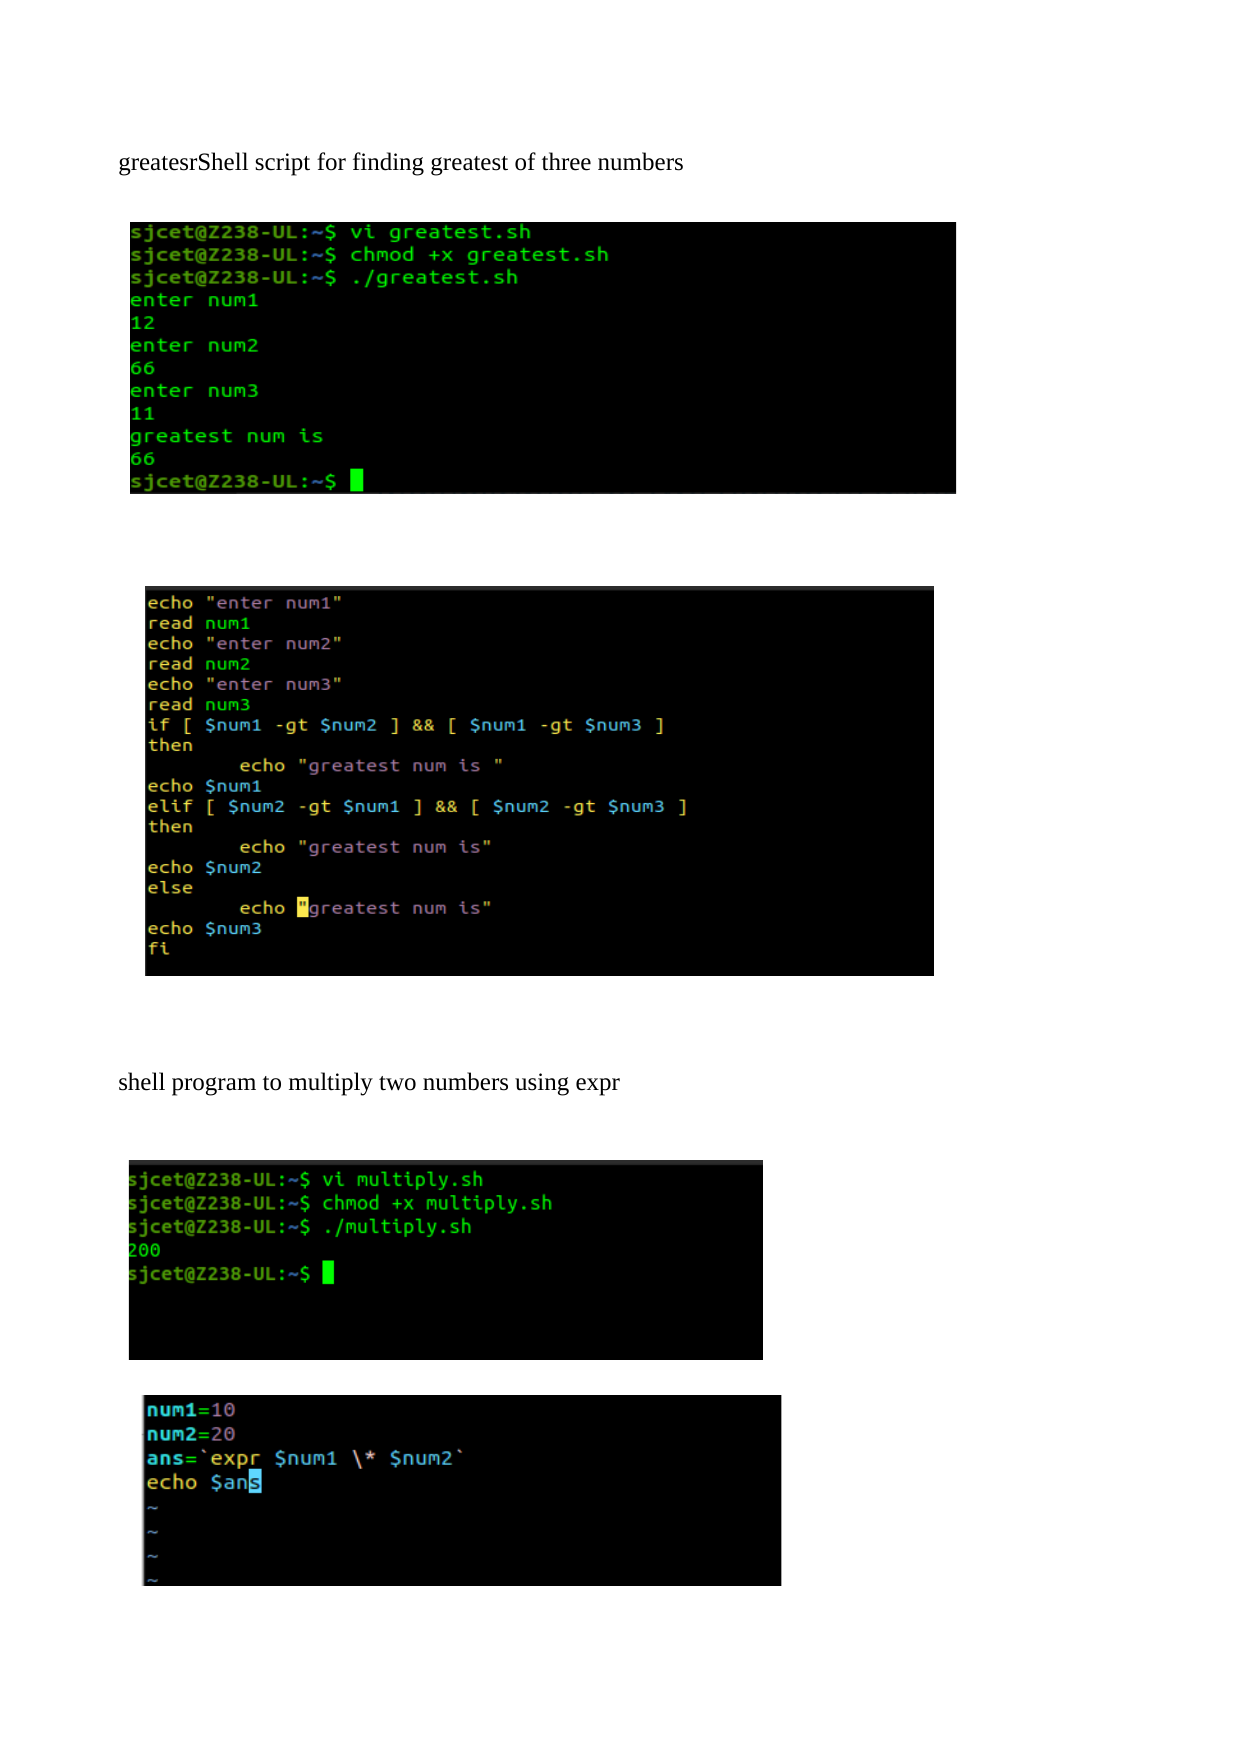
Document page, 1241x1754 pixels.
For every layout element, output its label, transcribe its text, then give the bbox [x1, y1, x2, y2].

picture [128, 1160, 763, 1360]
picture [141, 1395, 782, 1586]
picture [145, 586, 934, 976]
text shell program to multiply two numbers using expr [118, 1067, 1122, 1096]
text greatesrShell script for finding greatest of three numbers [118, 147, 1122, 176]
picture [130, 222, 957, 494]
